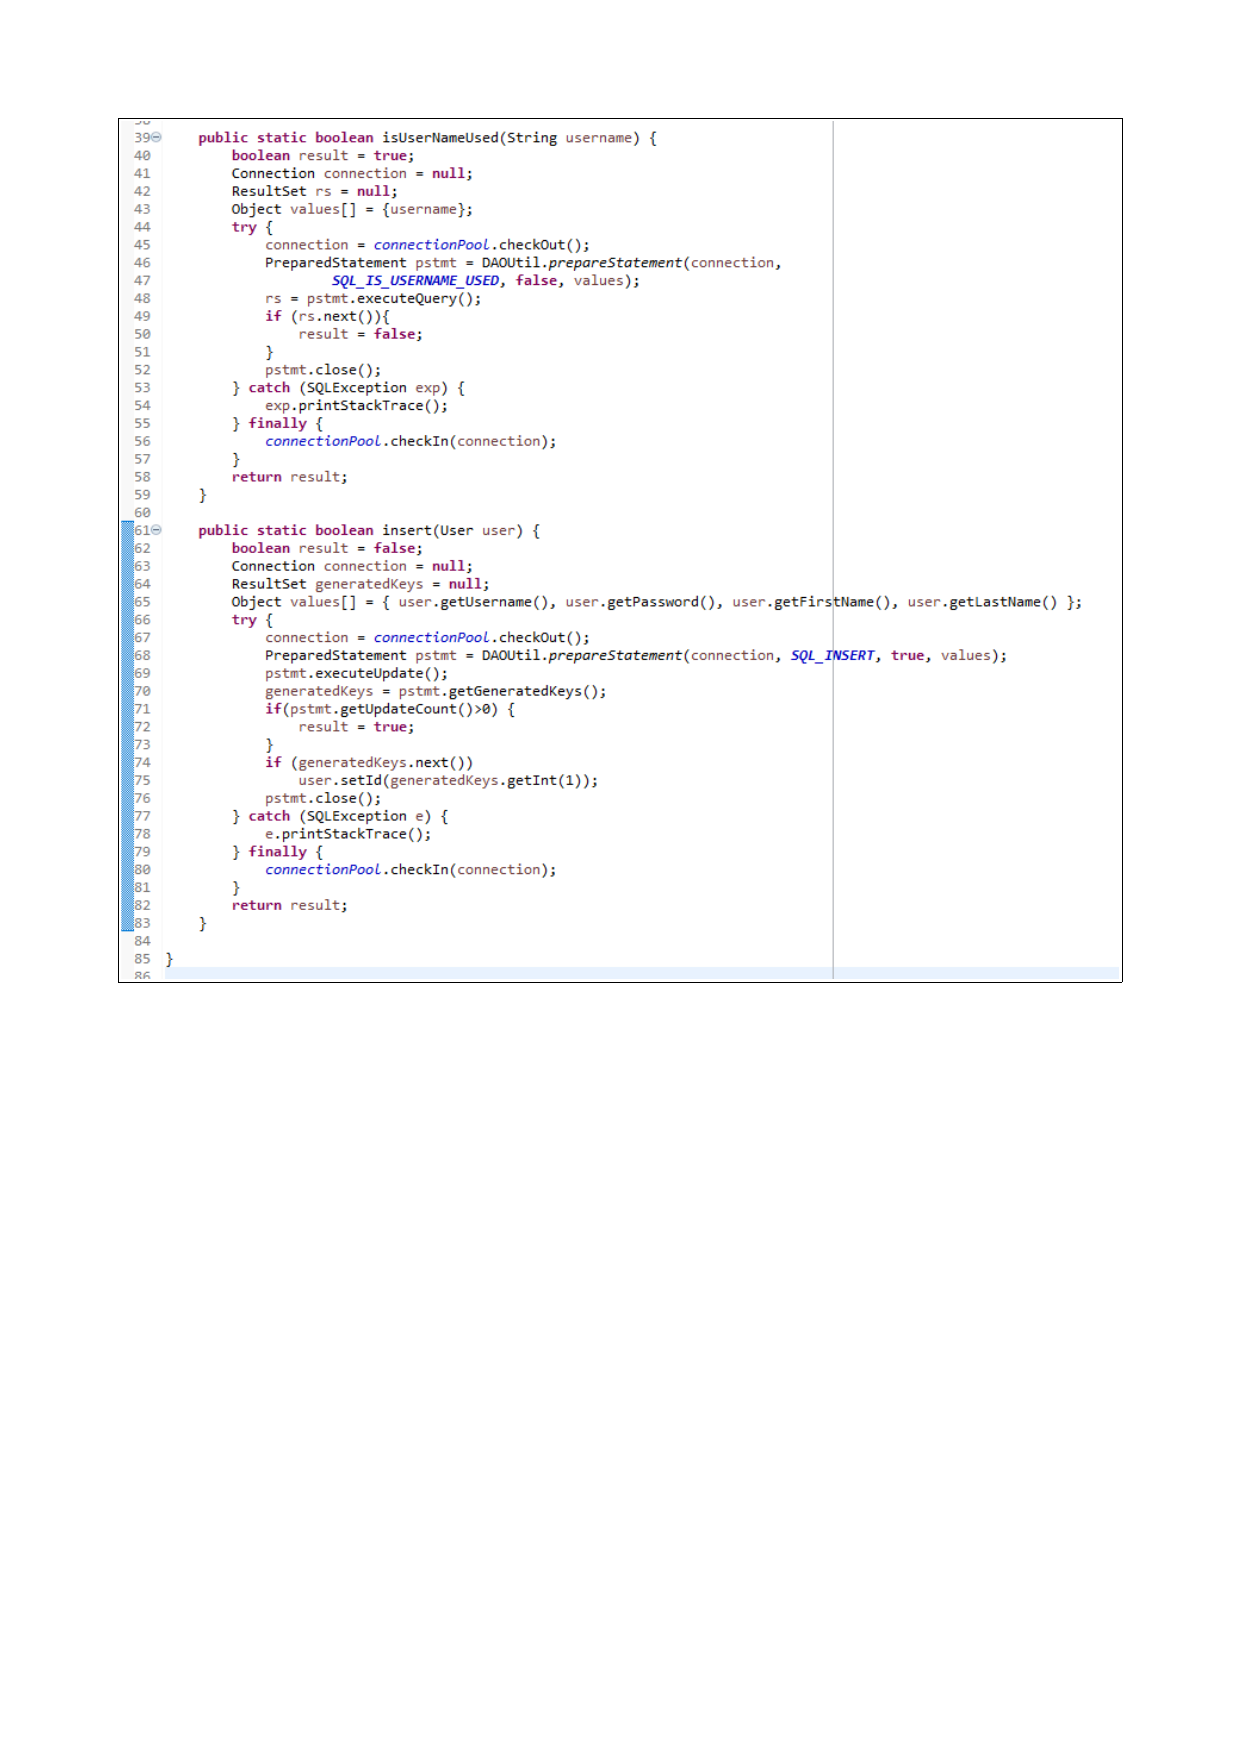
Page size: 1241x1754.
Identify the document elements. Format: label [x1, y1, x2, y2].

picture [121, 121, 1119, 979]
